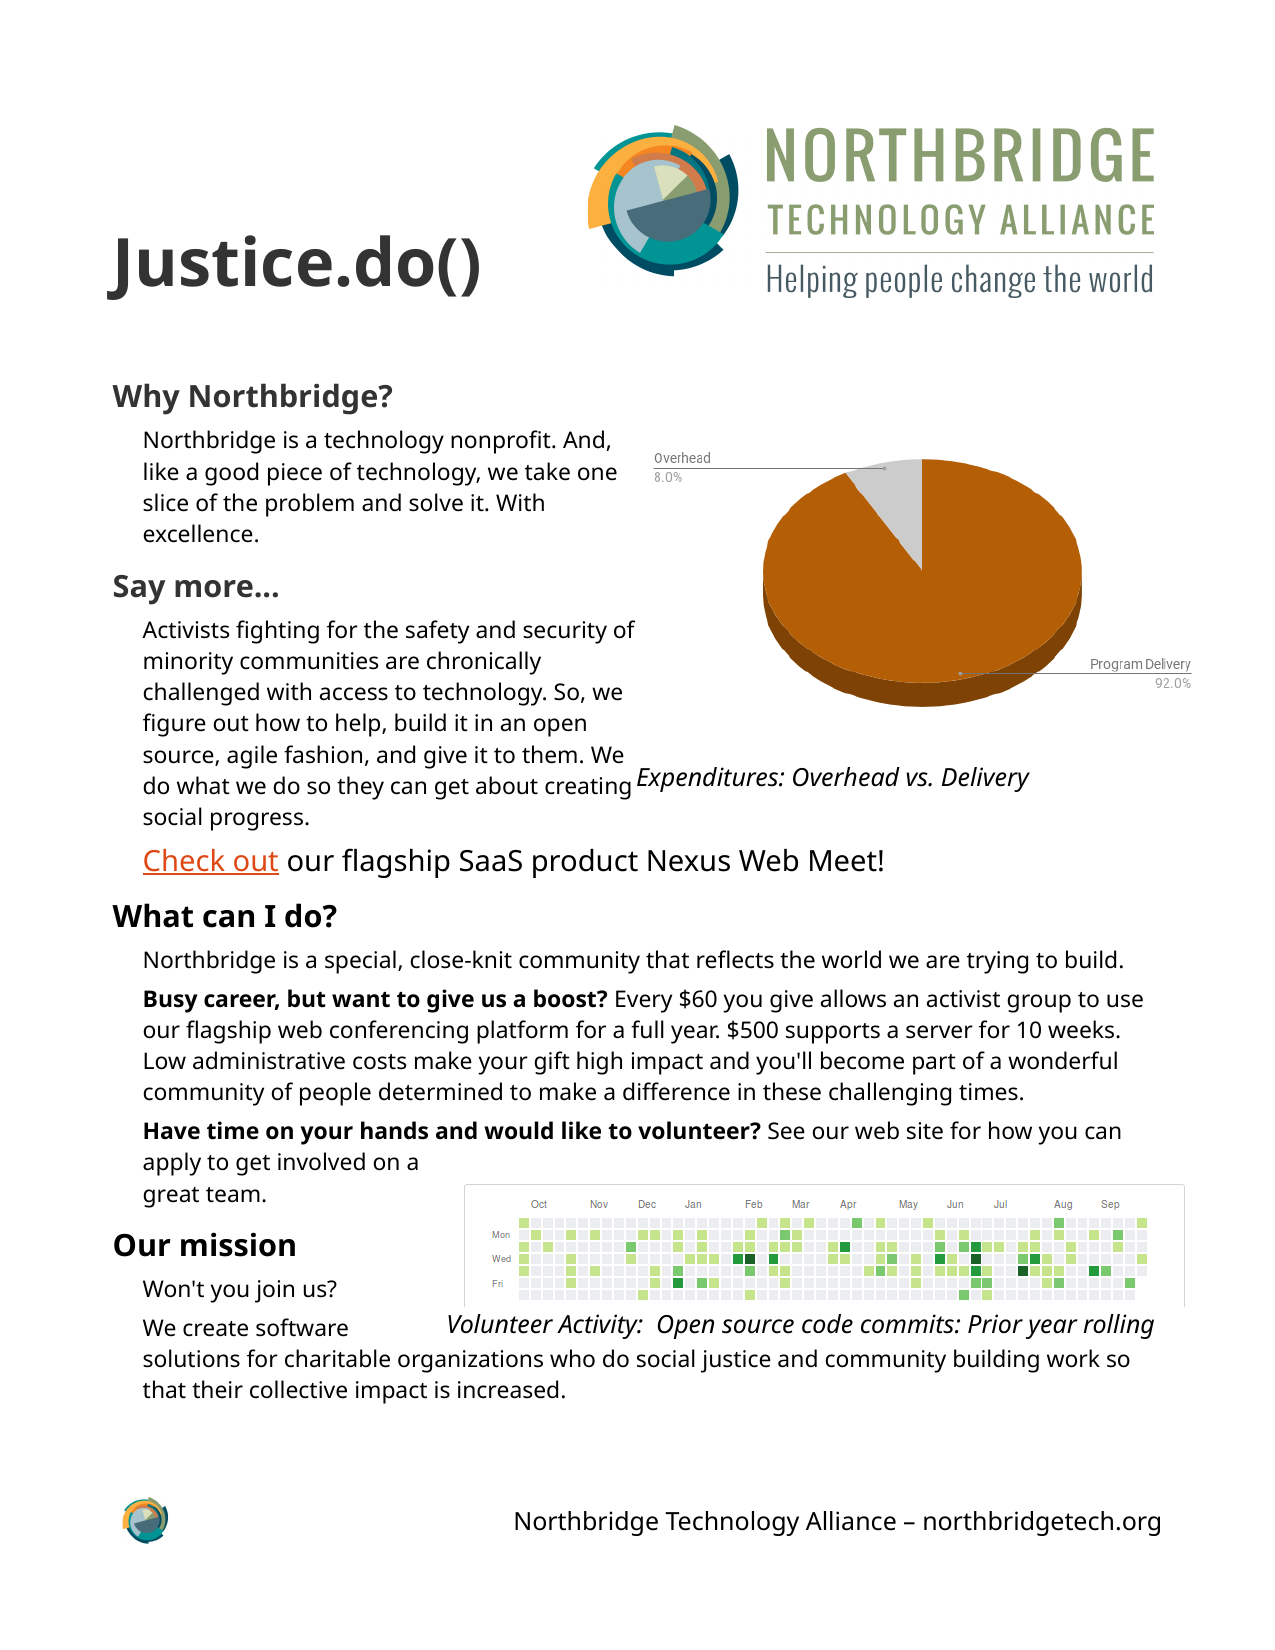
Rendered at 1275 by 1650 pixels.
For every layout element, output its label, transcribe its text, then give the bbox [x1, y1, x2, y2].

text Expenditures: Overhead vs. Delivery [636, 760, 1208, 793]
subtitle What can I do? [112, 894, 1162, 936]
picture [635, 405, 1209, 760]
picture [122, 1497, 169, 1544]
text Busy career, but want to give us a boost? Every $60 you give allows an activist group to use our flagship web conferencing platform for a full year. $500 supports a server for 10 weeks. Low administrative costs make your gift high impact and you'll become part of a wonderful community of people determined to make a difference in these challenging times. [142, 982, 1162, 1107]
subtitle Say more... [112, 564, 635, 606]
text Won't you join us? [142, 1273, 446, 1304]
subtitle Our mission [112, 1224, 446, 1266]
text We create software solutions for charitable organizations who do social justice and community building work so that their collective impact is increased. [142, 1312, 1162, 1406]
text Activists fighting for the safety and security of minority communities are chronically challenged with access to technology. So, we figure out how to help, build it in an open source, agile fashion, and give it to them. We do what we do so they can get about creating social progress. [142, 613, 1162, 832]
text Northbridge is a technology nonprofit. And, like a good piece of technology, we take one slice of the problem and solve it. With excellence. [142, 424, 635, 549]
text Northbridge is a special, close-knit community that reflects the world we are trying to build. [142, 944, 1162, 975]
text Have time on your hands and would like to volunteer? See our web site for how you can apply to get involved on a great team. [142, 1115, 1208, 1209]
text Volunteer Activity: Open source code commits: Prior year rolling [446, 1176, 1208, 1341]
picture [587, 125, 1154, 298]
picture [458, 1178, 1191, 1307]
subtitle Why Northbridge? [112, 375, 1208, 417]
text Check out our flagship SaaS product Nexus Web Meet! [142, 840, 1162, 879]
